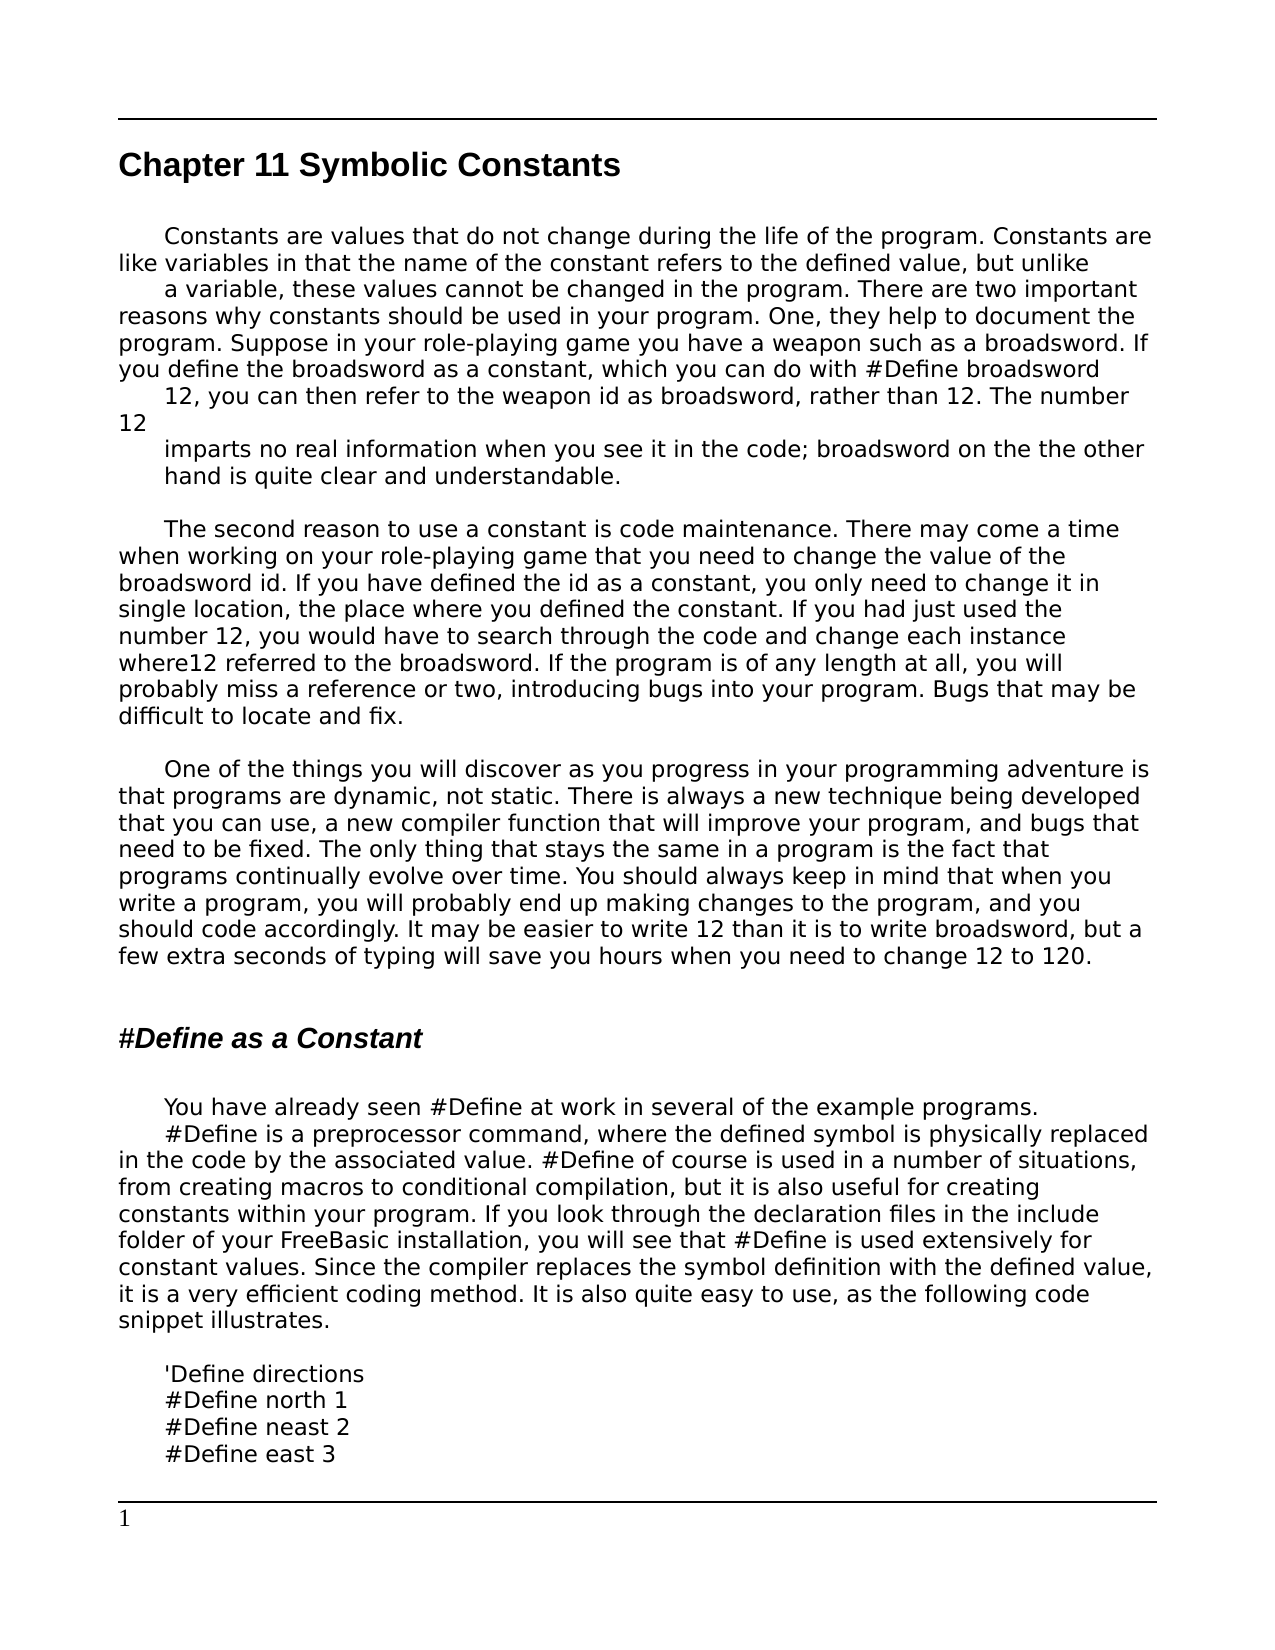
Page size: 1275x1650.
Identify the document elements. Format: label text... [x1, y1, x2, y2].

text imparts no real information when you see it in the code; broadsword on the the other [118, 436, 1157, 463]
text 12, you can then refer to the weapon id as broadsword, rather than 12. The number 12 [118, 383, 1157, 436]
text You have already seen #Define at work in several of the example programs. [118, 1094, 1157, 1121]
text #Define neast 2 [118, 1414, 1157, 1441]
text One of the things you will discover as you progress in your programming adventure is that programs are dynamic, not static. There is always a new technique being developed that you can use, a new compiler function that will improve your program, and bugs that need to be fixed. The only thing that stays the same in a program is the fact that programs continually evolve over time. You should always keep in mind that when you write a program, you will probably end up making changes to the program, and you should code accordingly. It may be easier to write 12 than it is to write broadsword, but a few extra seconds of typing will save you hours when you need to change 12 to 120. [118, 756, 1157, 970]
subtitle Chapter 11 Symbolic Constants [118, 145, 1157, 184]
text #Define east 3 [118, 1441, 1157, 1467]
text 'Define directions [118, 1361, 1157, 1387]
text #Define is a preprocessor command, where the defined symbol is physically replaced in the code by the associated value. #Define of course is used in a number of situations, from creating macros to conditional compilation, but it is also useful for creating constants within your program. If you look through the declaration files in the include folder of your FreeBasic installation, you will see that #Define is used extensively for constant values. Since the compiler replaces the symbol definition with the defined value, it is a very efficient coding method. It is also quite easy to use, as the following code snippet illustrates. [118, 1121, 1157, 1334]
subtitle #Define as a Constant [118, 1021, 1157, 1055]
text Constants are values that do not change during the life of the program. Constants are like variables in that the name of the constant refers to the defined value, but unlike [118, 223, 1157, 276]
text a variable, these values cannot be changed in the program. There are two important reasons why constants should be used in your program. One, they help to document the program. Suppose in your role-playing game you have a weapon such as a broadsword. If you define the broadsword as a constant, which you can do with #Define broadsword [118, 276, 1157, 383]
text #Define north 1 [118, 1387, 1157, 1414]
text The second reason to use a constant is code maintenance. There may come a time when working on your role-playing game that you need to change the value of the broadsword id. If you have defined the id as a constant, you only need to change it in single location, the place where you defined the constant. If you had just used the number 12, you would have to search through the code and change each instance where12 referred to the broadsword. If the program is of any length at all, you will probably miss a reference or two, introducing bugs into your program. Bugs that may be difficult to locate and fix. [118, 516, 1157, 730]
text hand is quite clear and understandable. [118, 463, 1157, 490]
